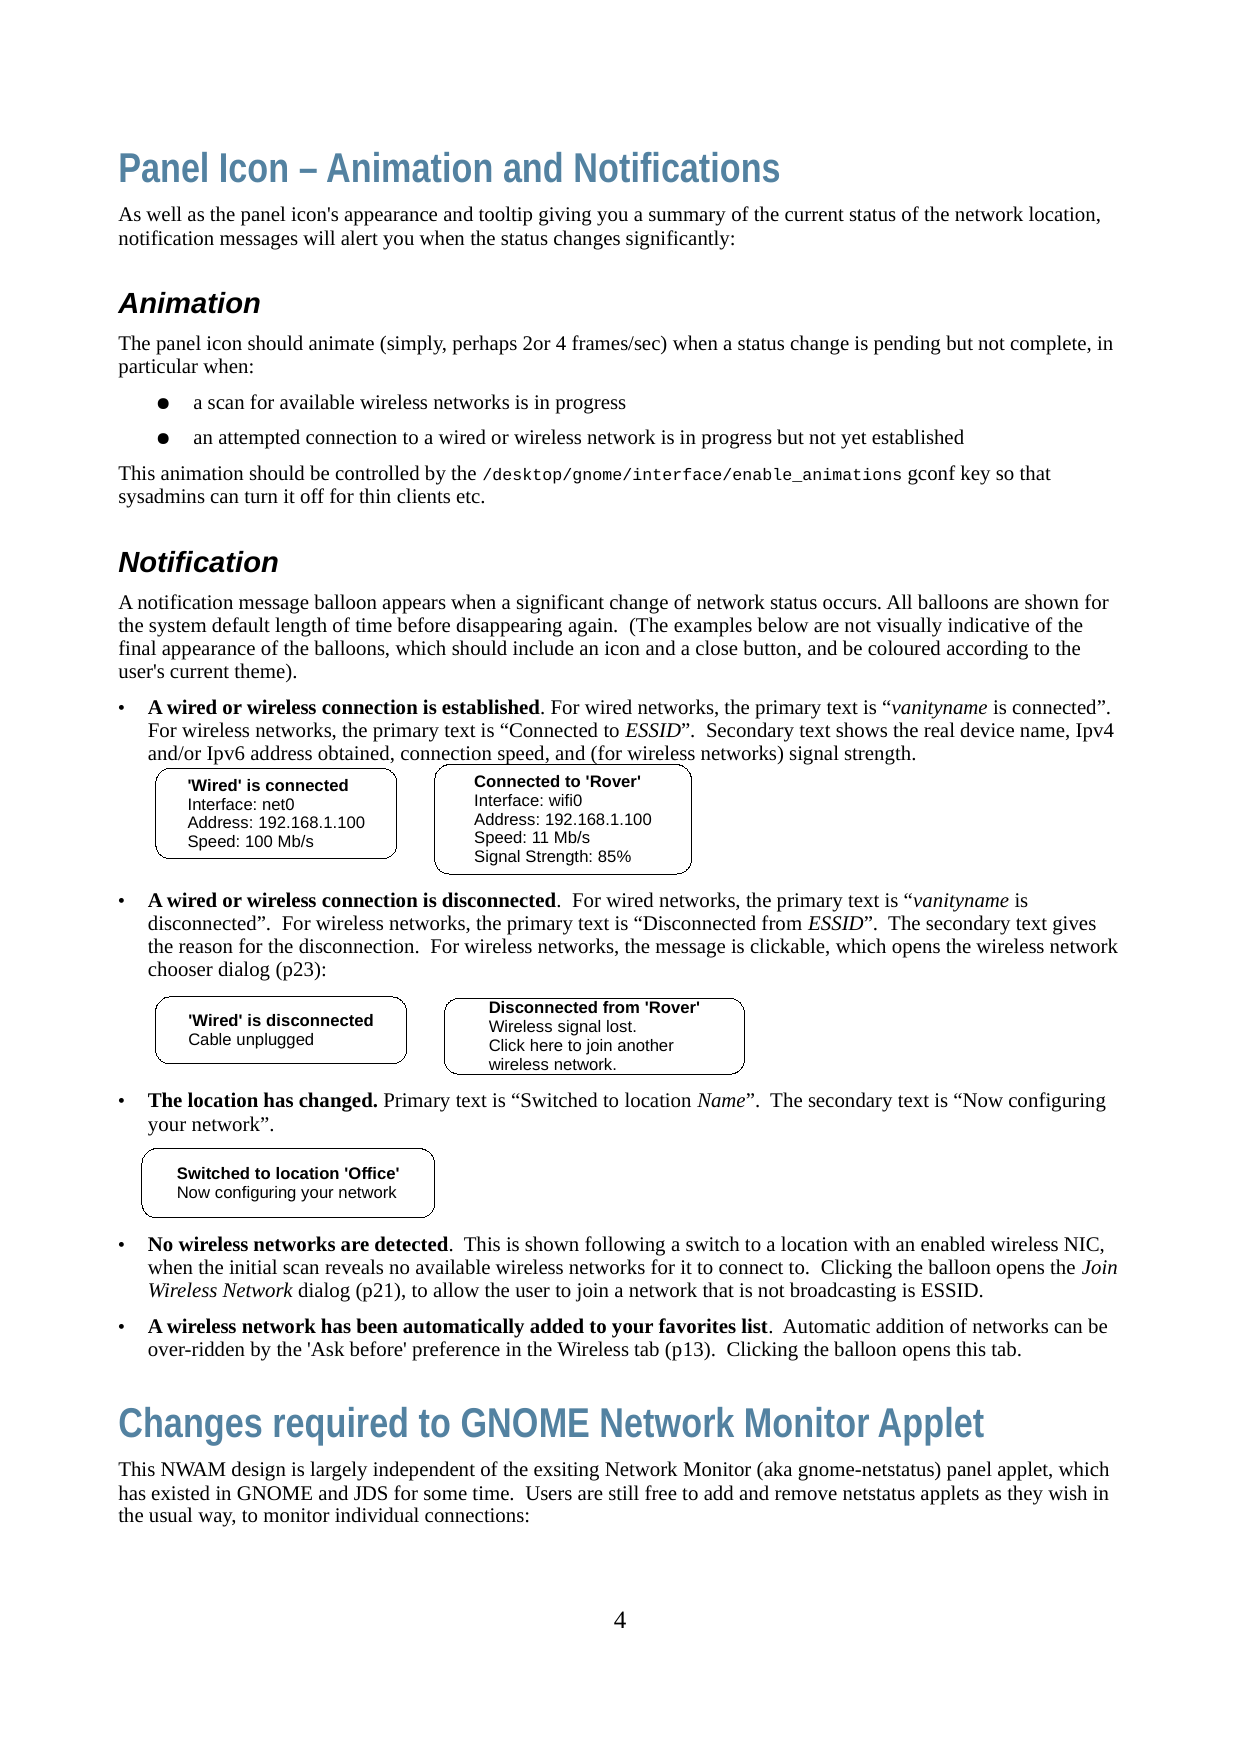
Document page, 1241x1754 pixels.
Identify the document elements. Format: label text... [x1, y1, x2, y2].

text The panel icon should animate (simply, perhaps 2or 4 frames/sec) when a status change is pending but not complete, in particular when: [118, 332, 1122, 378]
list No wireless networks are detected. This is shown following a switch to a location with an enabled wireless NIC, when the initial scan reveals no available wireless networks for it to connect to. Clicking the balloon opens the Join Wireless Network dialog (p21), to allow the user to join a network that is not broadcasting is ESSID. [118, 1148, 1122, 1302]
subtitle Notification [118, 546, 1122, 578]
list an attempted connection to a wired or wireless network is in progress but not yet established [156, 426, 1122, 449]
list A wired or wireless connection is disconnected. For wired networks, the primary text is “vanityname is disconnected”. For wireless networks, the primary text is “Disconnected from ESSID”. The secondary text gives the reason for the disconnection. For wireless networks, the message is clickable, which opens the wireless network chooser dialog (p23): [118, 777, 1122, 981]
list A wired or wireless connection is established. For wired networks, the primary text is “vanityname is connected”. For wireless networks, the primary text is “Connected to ESSID”. Secondary text shows the real device name, Ipv4 and/or Ipv6 address obtained, connection speed, and (for wireless networks) signal strength. [118, 696, 1122, 764]
text This NWAM design is largely independent of the exsiting Network Monitor (aka gnome-netstatus) panel applet, which has existed in GNOME and JDS for some time. Users are still free to add and remove netstatus applets as they wish in the usual way, to monitor individual connections: [118, 1458, 1122, 1527]
subtitle Changes required to GNOME Network Monitor Applet [118, 1398, 1122, 1446]
list A wireless network has been automatically added to your favorites list. Automatic addition of networks can be over-ridden by the 'Ask before' preference in the Wireless tab (p13). Clicking the balloon opens this tab. [118, 1314, 1122, 1361]
text As well as the panel icon's appearance and tooltip giving you a summary of the current status of the network location, notification messages will alert you when the status changes significantly: [118, 203, 1122, 249]
list a scan for available wireless networks is in progress [156, 391, 1122, 414]
subtitle Animation [118, 287, 1122, 319]
text This animation should be controlled by the /desktop/gnome/interface/enable_animations gconf key so that sysadmins can turn it off for thin clients etc. [118, 462, 1122, 508]
subtitle Panel Icon – Animation and Notifications [118, 143, 1122, 191]
list The location has changed. Primary text is “Switched to location Name”. The secondary text is “Now configuring your network”. [118, 994, 1122, 1135]
